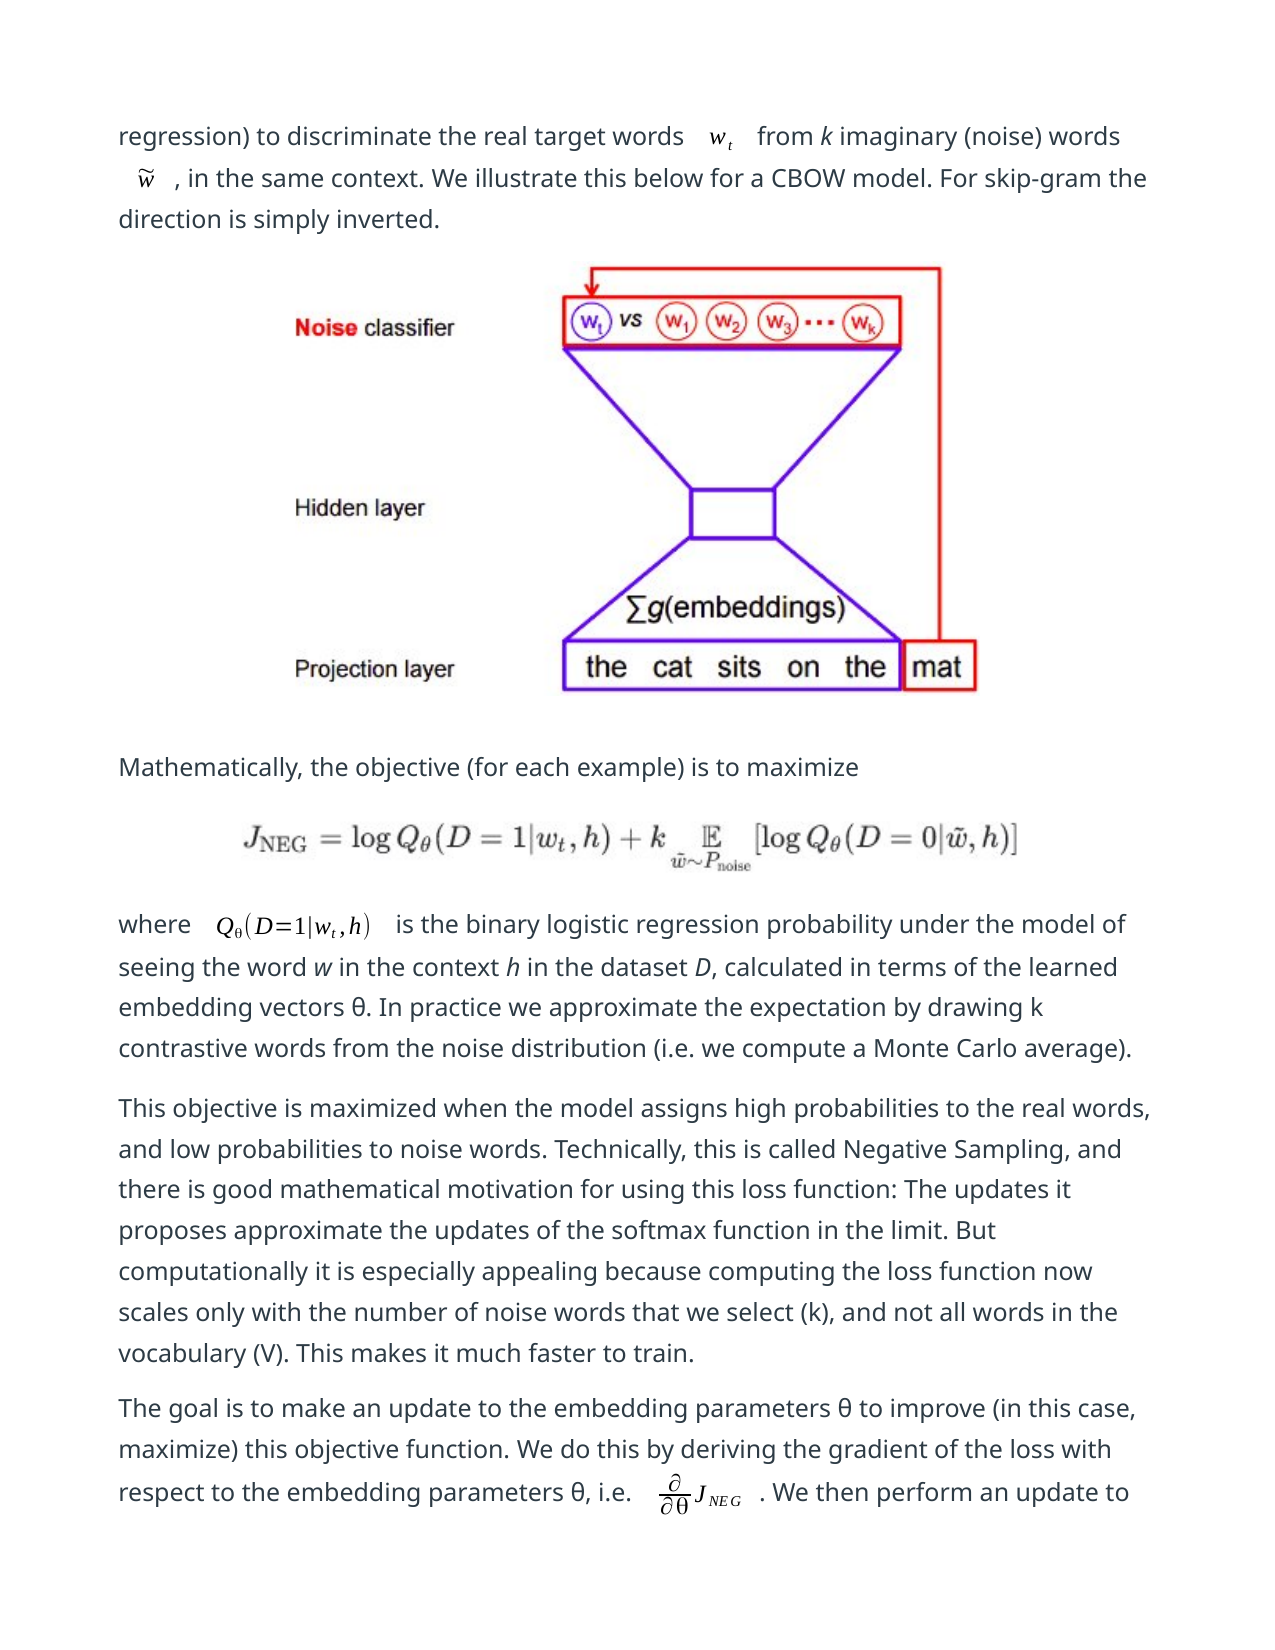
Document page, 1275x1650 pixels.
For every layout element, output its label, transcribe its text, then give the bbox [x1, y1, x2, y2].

picture [241, 809, 1034, 876]
text where is the binary logistic regression probability under the model of seeing the word w in the context h in the dataset D, calculated in terms of the learned embedding vectors θ. In practice we approximate the expectation by drawing k contrastive words from the noise distribution (i.e. we compute a Monte Carlo average). [118, 907, 1157, 1065]
text Mathematically, the objective (for each example) is to maximize [118, 750, 1157, 784]
text This objective is maximized when the model assigns high probabilities to the real words, and low probabilities to noise words. Technically, this is called Negative Sampling, and there is good mathematical motivation for using this loss function: The updates it proposes approximate the updates of the softmax function in the limit. But computationally it is especially appealing because computing the loss function now scales only with the number of noise words that we select (k), and not all words in the vocabulary (V). This makes it much faster to train. [118, 1090, 1157, 1369]
text The goal is to make an update to the embedding parameters θ to improve (in this case, maximize) this objective function. We do this by deriving the gradient of the loss with respect to the embedding parameters θ, i.e. . We then perform an update to the embeddings by taking a small step in the direction of the gradient. When this process is repeated over the entire training set, this has the effect of 'moving' the embedding vectors around for each word until the model is successful at discriminating real words from noise words. [118, 1391, 1157, 1517]
text regression) to discriminate the real target words from k imaginary (noise) words , in the same context. We illustrate this below for a CBOW model. For skip-gram the direction is simply inverted. [118, 118, 1157, 236]
picture [295, 261, 980, 696]
